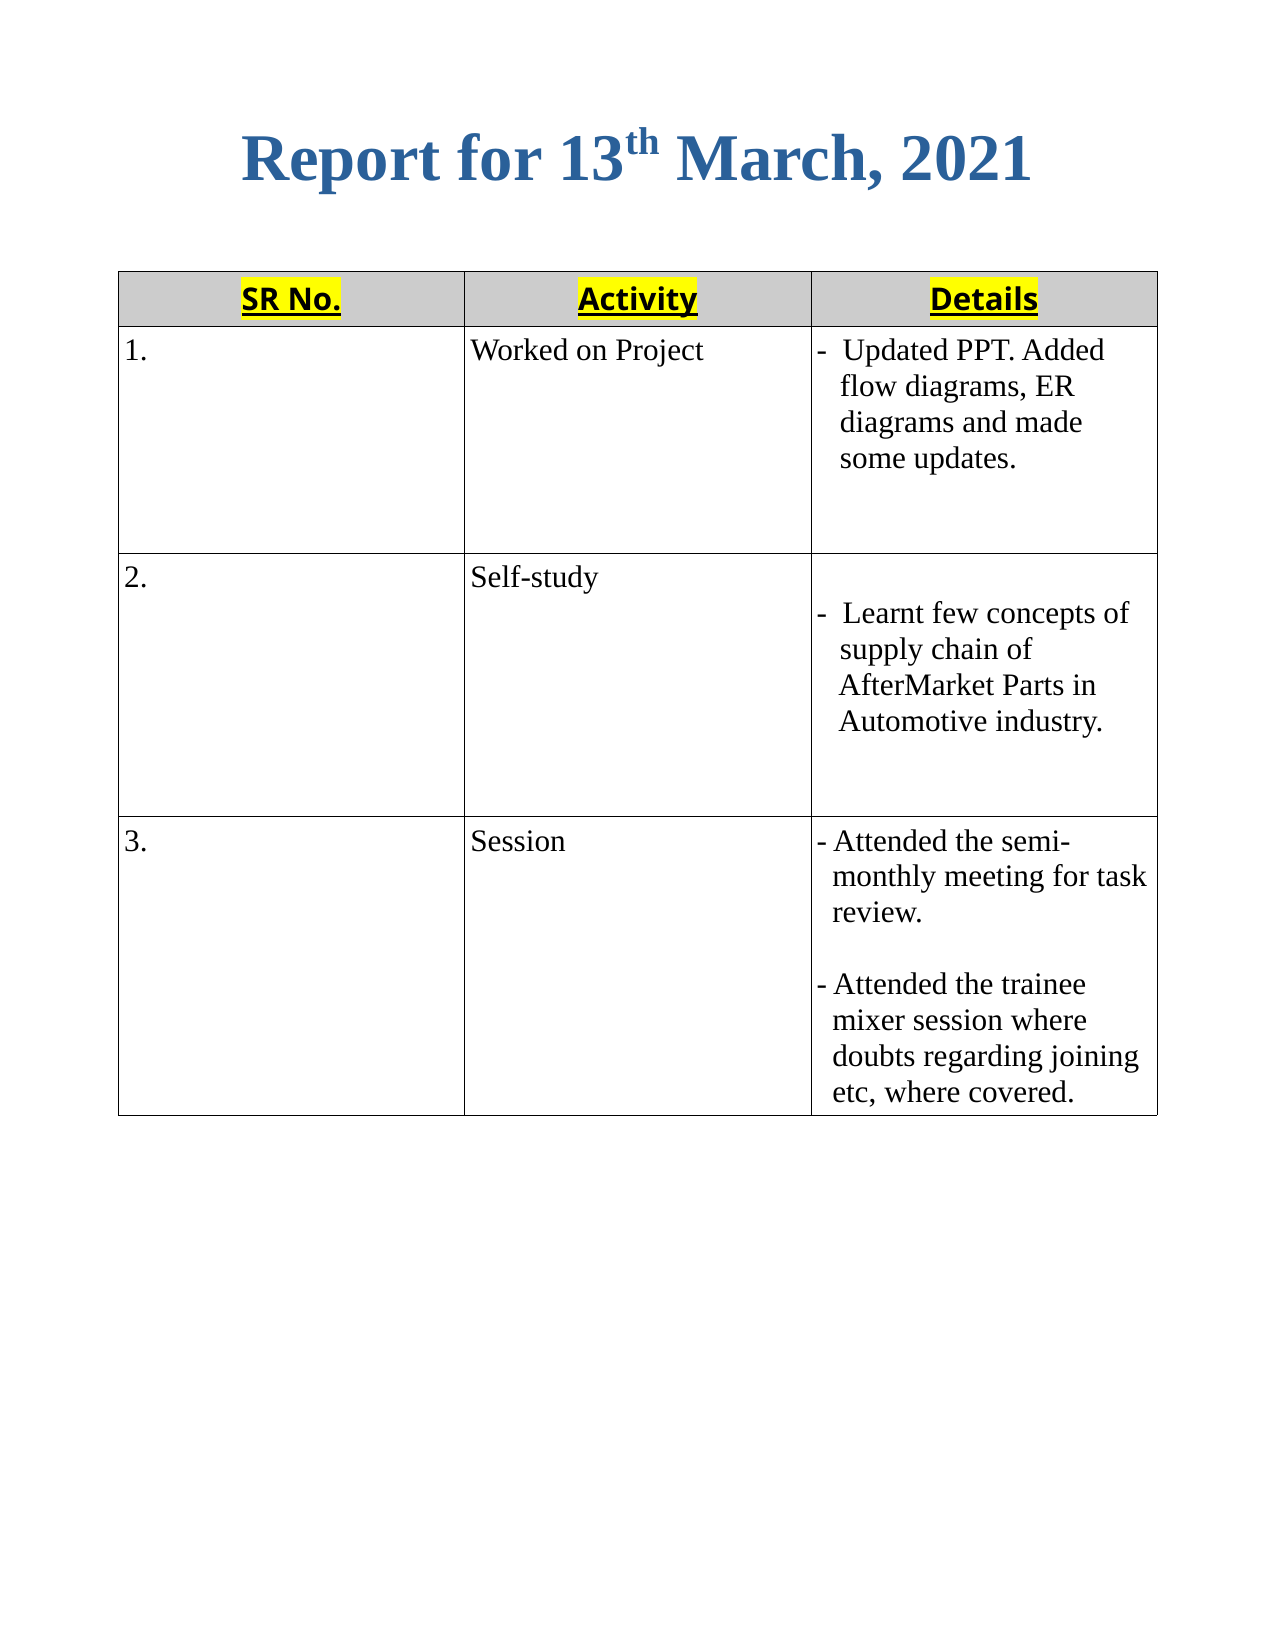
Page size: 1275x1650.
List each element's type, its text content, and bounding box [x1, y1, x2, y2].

table_cell Session [465, 817, 811, 1115]
table_cell 1. [119, 327, 464, 553]
table_cell 3. [119, 817, 464, 1115]
table_header SR No. [119, 272, 464, 326]
text Report for 13th March, 2021 [118, 118, 1157, 195]
table_header Activity [465, 272, 811, 326]
table_cell 2. [119, 554, 464, 816]
table_cell Self-study [465, 554, 811, 816]
table_header Details [812, 272, 1157, 326]
table_cell - Updated PPT. Added flow diagrams, ER diagrams and made some updates. [812, 327, 1157, 553]
table_cell - Learnt few concepts of supply chain of AfterMarket Parts in Automotive industry. [812, 554, 1157, 816]
table_cell - Attended the semi- monthly meeting for task review. - Attended the trainee mixer session where doubts regarding joining etc, where covered. [812, 817, 1157, 1115]
table_cell Worked on Project [465, 327, 811, 553]
